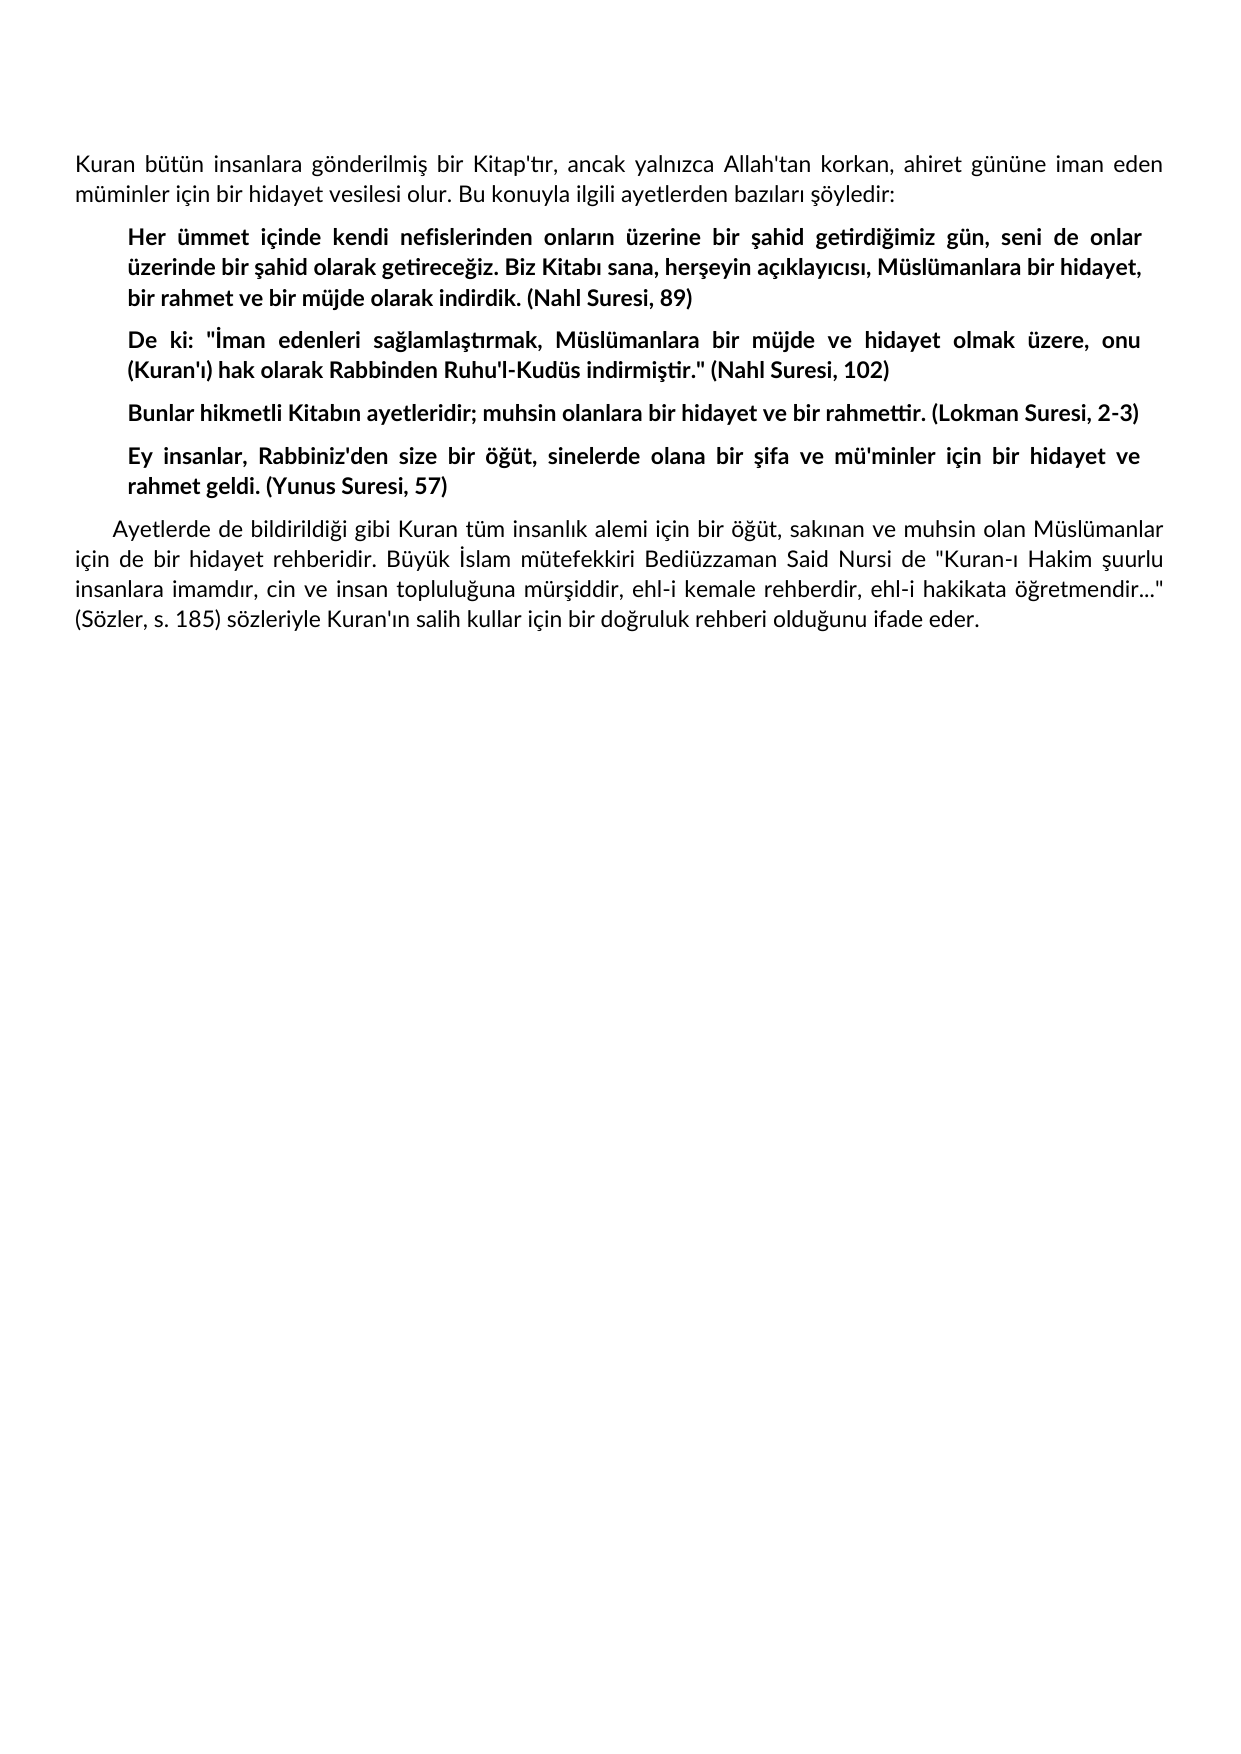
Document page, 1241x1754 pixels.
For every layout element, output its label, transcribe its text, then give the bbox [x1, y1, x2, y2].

text Kuran bütün insanlara gönderilmiş bir Kitap'tır, ancak yalnızca Allah'tan korkan, ahiret gününe iman eden müminler için bir hidayet vesilesi olur. Bu konuyla ilgili ayetlerden bazıları şöyledir: [75, 150, 1165, 208]
text Ayetlerde de bildirildiği gibi Kuran tüm insanlık alemi için bir öğüt, sakınan ve muhsin olan Müslümanlar için de bir hidayet rehberidir. Büyük İslam mütefekkiri Bediüzzaman Said Nursi de "Kuran-ı Hakim şuurlu insanlara imamdır, cin ve insan topluluğuna mürşiddir, ehl-i kemale rehberdir, ehl-i hakikata öğretmendir..." (Sözler, s. 185) sözleriyle Kuran'ın salih kullar için bir doğruluk rehberi olduğunu ifade eder. [75, 514, 1165, 633]
text Ey insanlar, Rabbiniz'den size bir öğüt, sinelerde olana bir şifa ve mü'minler için bir hidayet ve rahmet geldi. (Yunus Suresi, 57) [127, 442, 1143, 499]
text De ki: "İman edenleri sağlamlaştırmak, Müslümanlara bir müjde ve hidayet olmak üzere, onu (Kuran'ı) hak olarak Rabbinden Ruhu'l-Kudüs indirmiştir." (Nahl Suresi, 102) [127, 326, 1143, 384]
text Her ümmet içinde kendi nefislerinden onların üzerine bir şahid getirdiğimiz gün, seni de onlar üzerinde bir şahid olarak getireceğiz. Biz Kitabı sana, herşeyin açıklayıcısı, Müslümanlara bir hidayet, bir rahmet ve bir müjde olarak indirdik. (Nahl Suresi, 89) [127, 223, 1143, 311]
text Bunlar hikmetli Kitabın ayetleridir; muhsin olanlara bir hidayet ve bir rahmettir. (Lokman Suresi, 2-3) [127, 399, 1143, 426]
